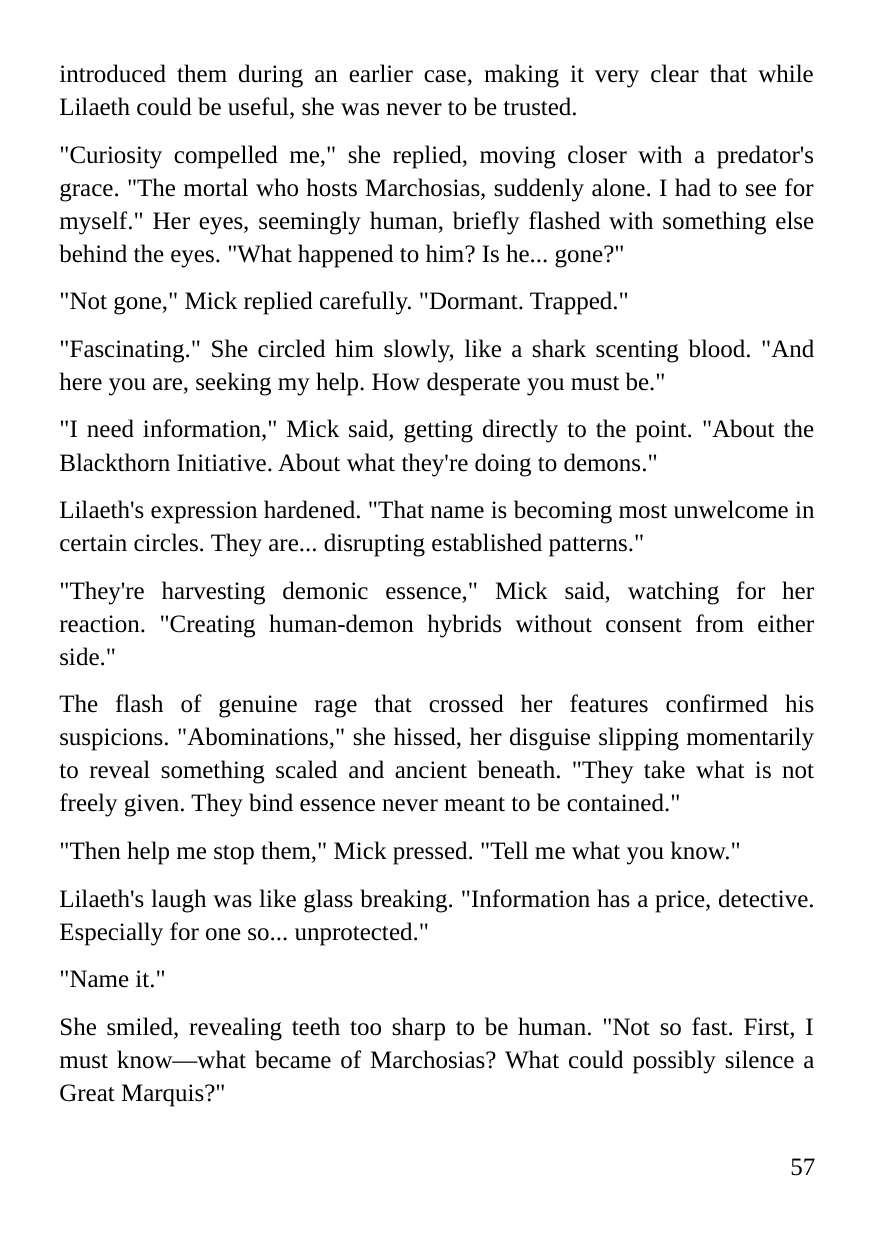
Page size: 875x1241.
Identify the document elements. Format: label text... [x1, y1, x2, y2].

text She smiled, revealing teeth too sharp to be human. "Not so fast. First, I must know—what became of Marchosias? What could possibly silence a Great Marquis?" [59, 1012, 815, 1107]
text "They're harvesting demonic essence," Mick said, watching for her reaction. "Creating human-demon hybrids without consent from either side." [59, 576, 815, 671]
text "I need information," Mick said, getting directly to the point. "About the Blackthorn Initiative. About what they're doing to demons." [59, 414, 815, 476]
text introduced them during an earlier case, making it very clear that while Lilaeth could be useful, she was never to be trusted. [59, 59, 815, 121]
text Lilaeth's expression hardened. "That name is becoming most unwelcome in certain circles. They are... disrupting established patterns." [59, 495, 815, 557]
text "Not gone," Mick replied carefully. "Dormant. Trapped." [59, 286, 815, 315]
text Lilaeth's laugh was like glass breaking. "Information has a price, detective. Especially for one so... unprotected." [59, 884, 815, 946]
text "Name it." [59, 964, 815, 993]
text "Fascinating." She circled him slowly, like a shark scenting blood. "And here you are, seeking my help. How desperate you must be." [59, 334, 815, 396]
text The flash of genuine rage that crossed her features confirmed his suspicions. "Abominations," she hissed, her disguise slipping momentarily to reveal something scaled and ancient beneath. "They take what is not freely given. They bind essence never meant to be contained." [59, 689, 815, 817]
text "Curiosity compelled me," she replied, moving closer with a predator's grace. "The mortal who hosts Marchosias, suddenly alone. I had to see for myself." Her eyes, seemingly human, briefly flashed with something else behind the eyes. "What happened to him? Is he... gone?" [59, 140, 815, 267]
text "Then help me stop them," Mick pressed. "Tell me what you know." [59, 836, 815, 865]
